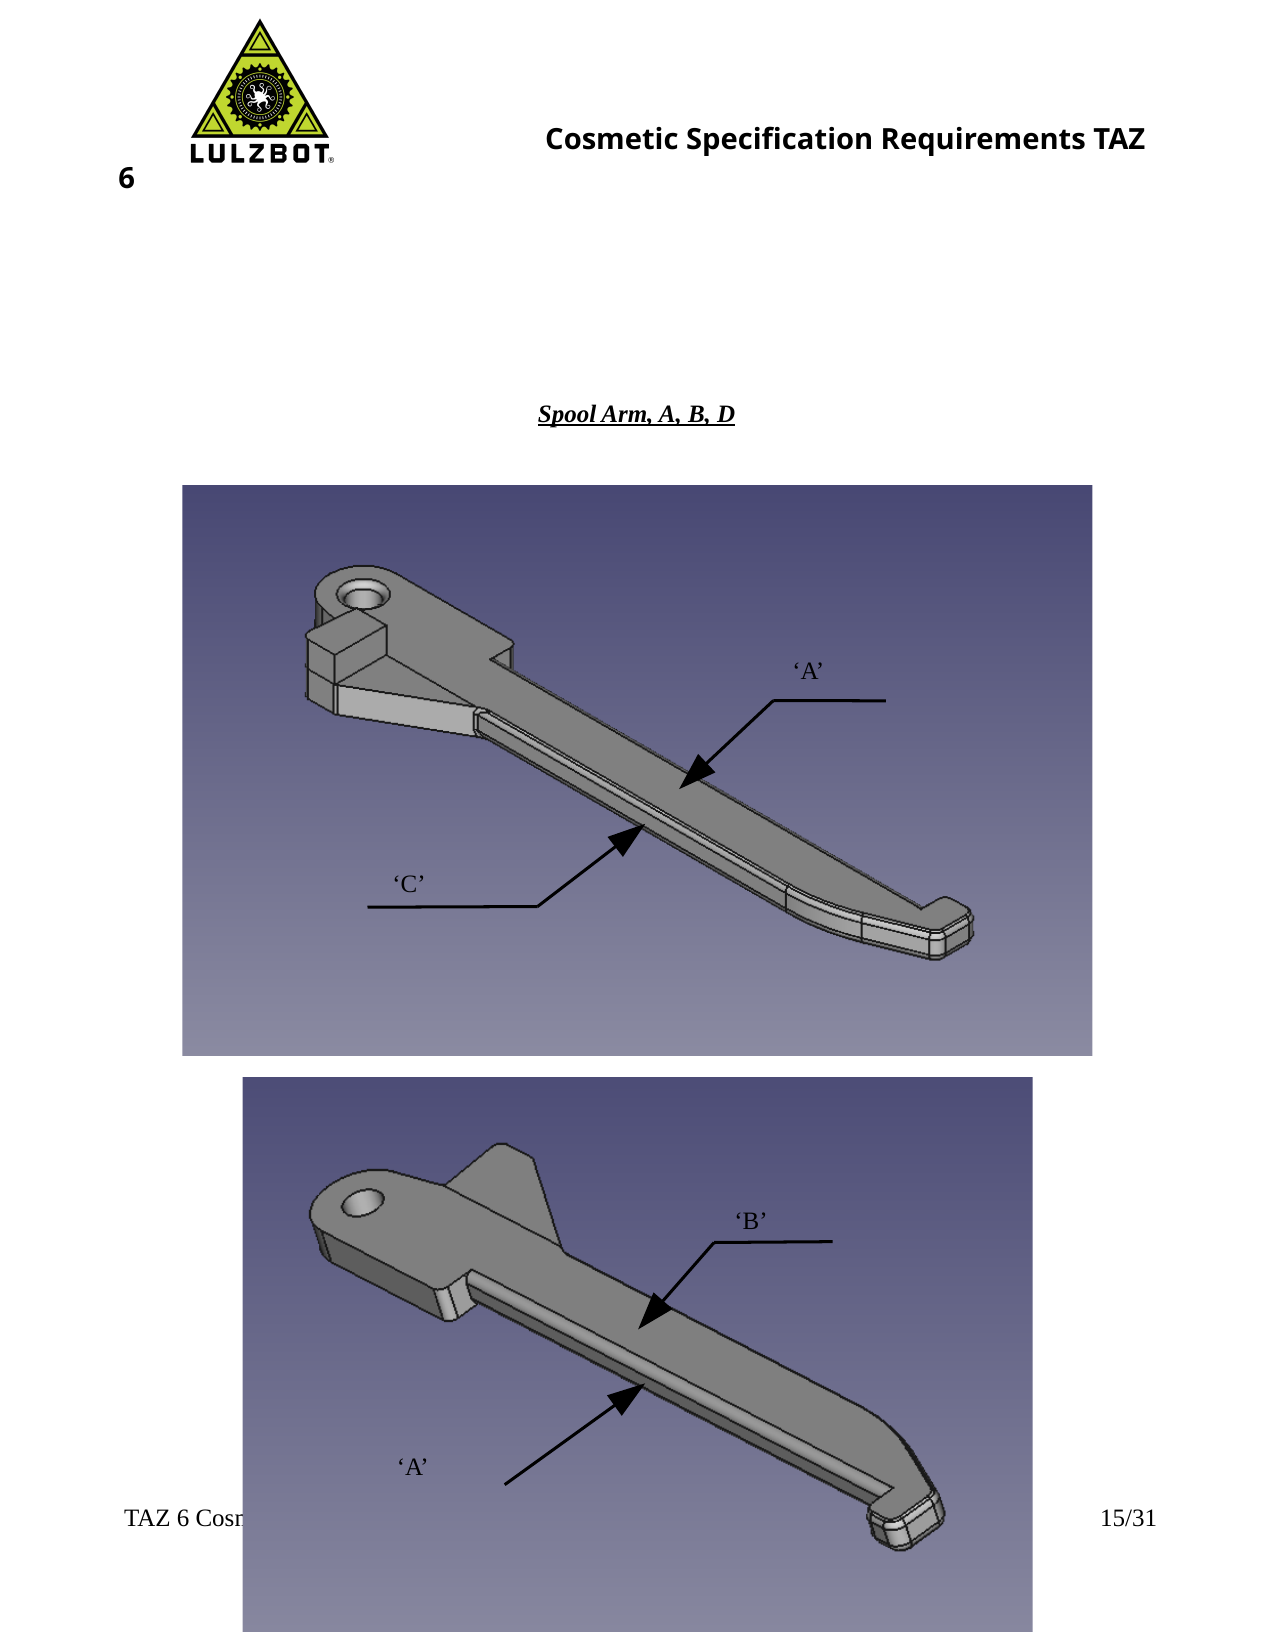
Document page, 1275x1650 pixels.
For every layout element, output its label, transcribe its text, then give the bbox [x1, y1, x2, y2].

picture [181, 8, 344, 177]
text Spool Arm, A, B, D [118, 399, 1157, 428]
picture [182, 485, 1093, 1056]
picture [242, 1077, 1033, 1632]
